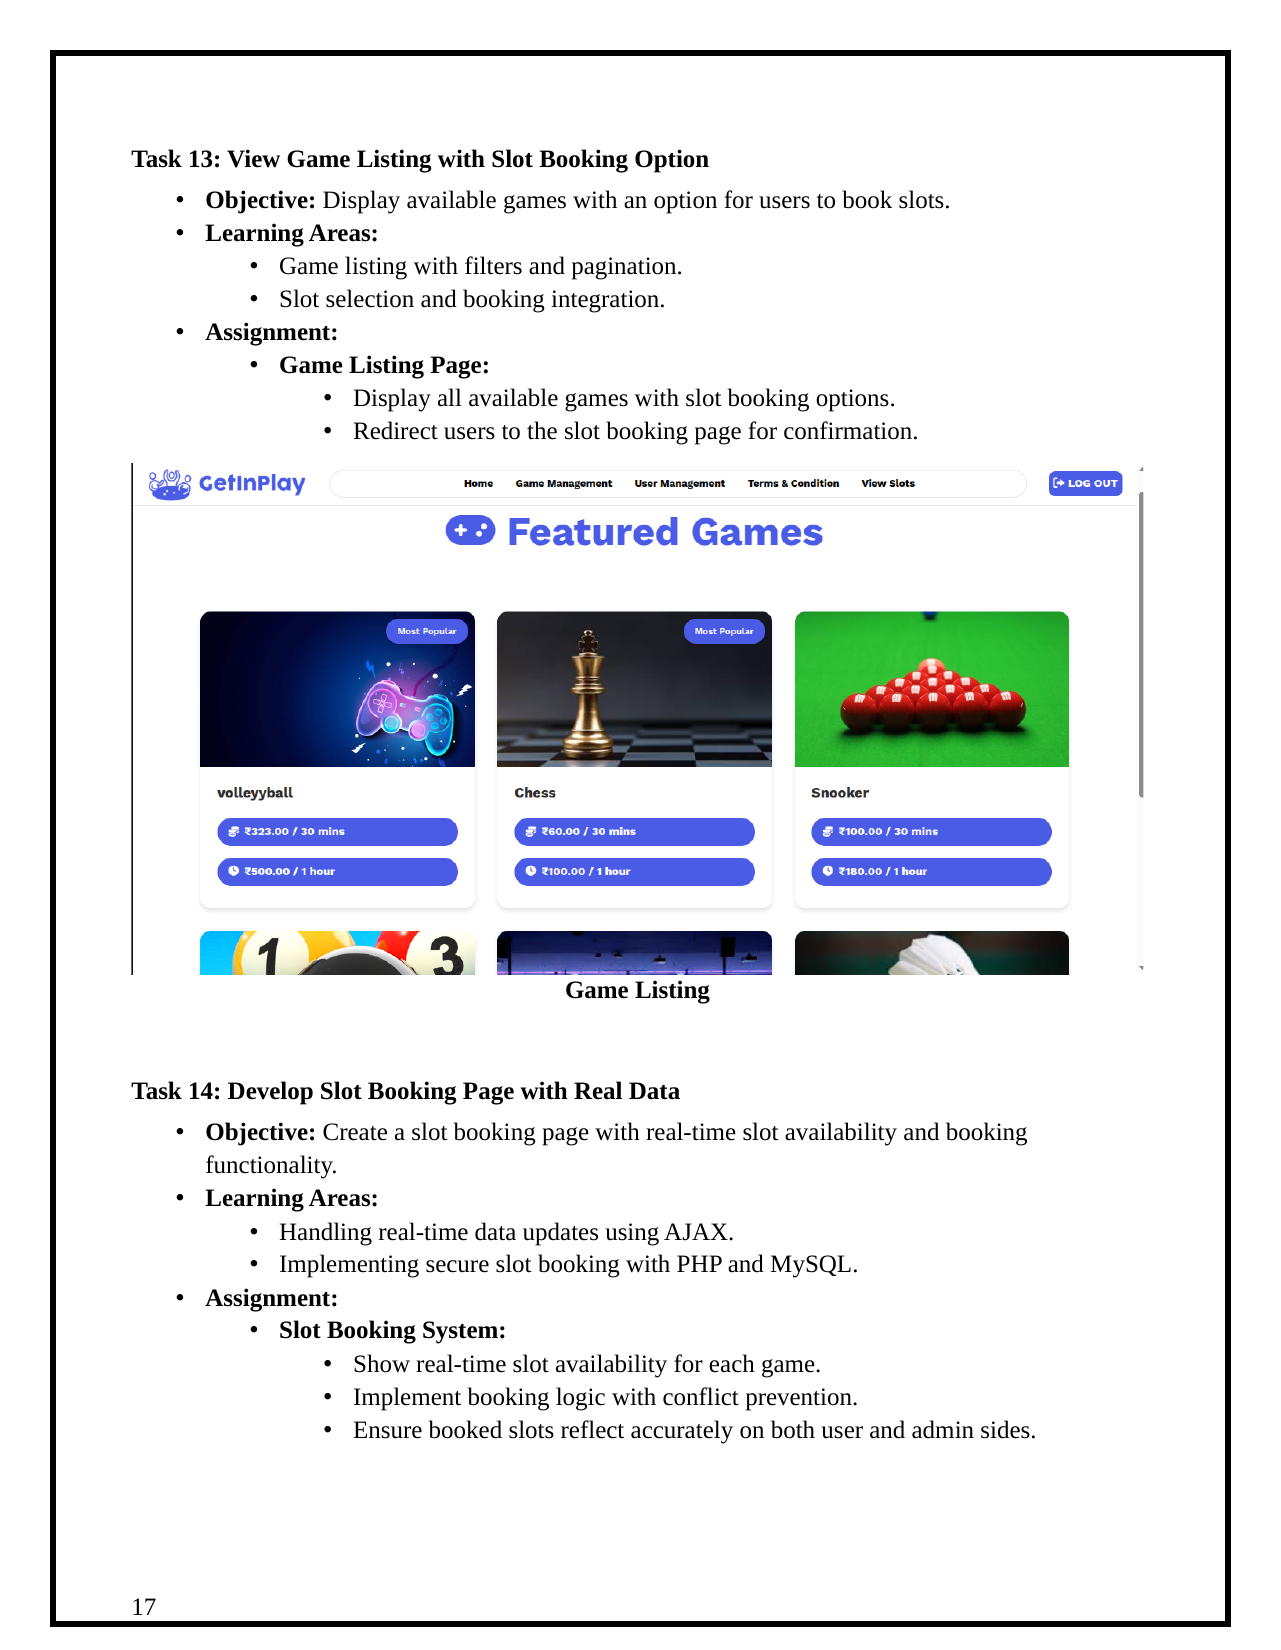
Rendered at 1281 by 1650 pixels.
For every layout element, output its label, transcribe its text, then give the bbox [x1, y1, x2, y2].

list Game Listing Page: [249, 350, 1143, 379]
picture [131, 463, 1144, 975]
subtitle Game Listing [131, 975, 1143, 1004]
subtitle Task 14: Develop Slot Booking Page with Real Data [131, 1076, 1143, 1105]
list Objective: Create a slot booking page with real-time slot availability and booking functionality. [176, 1117, 1143, 1179]
subtitle Task 13: View Game Listing with Slot Booking Option [131, 144, 1143, 172]
list Learning Areas: [176, 1183, 1143, 1212]
list Assignment: [176, 1283, 1143, 1311]
list Implement booking logic with conflict prevention. [323, 1382, 1143, 1410]
list Display all available games with slot booking options. [323, 383, 1143, 412]
list Objective: Display available games with an option for users to book slots. [176, 185, 1143, 214]
list Handling real-time data updates using AJAX. [249, 1217, 1143, 1245]
list Learning Areas: [176, 218, 1143, 247]
list Slot selection and booking integration. [249, 284, 1143, 313]
list Implementing secure slot booking with PHP and MySQL. [249, 1249, 1143, 1278]
list Game listing with filters and pagination. [249, 251, 1143, 280]
list Assignment: [176, 317, 1143, 346]
list Show real-time slot availability for each game. [323, 1349, 1143, 1377]
list Ensure booked slots reflect accurately on both user and admin sides. [323, 1415, 1143, 1443]
list Redirect users to the slot booking page for confirmation. [323, 416, 1143, 445]
list Slot Booking System: [249, 1316, 1143, 1344]
